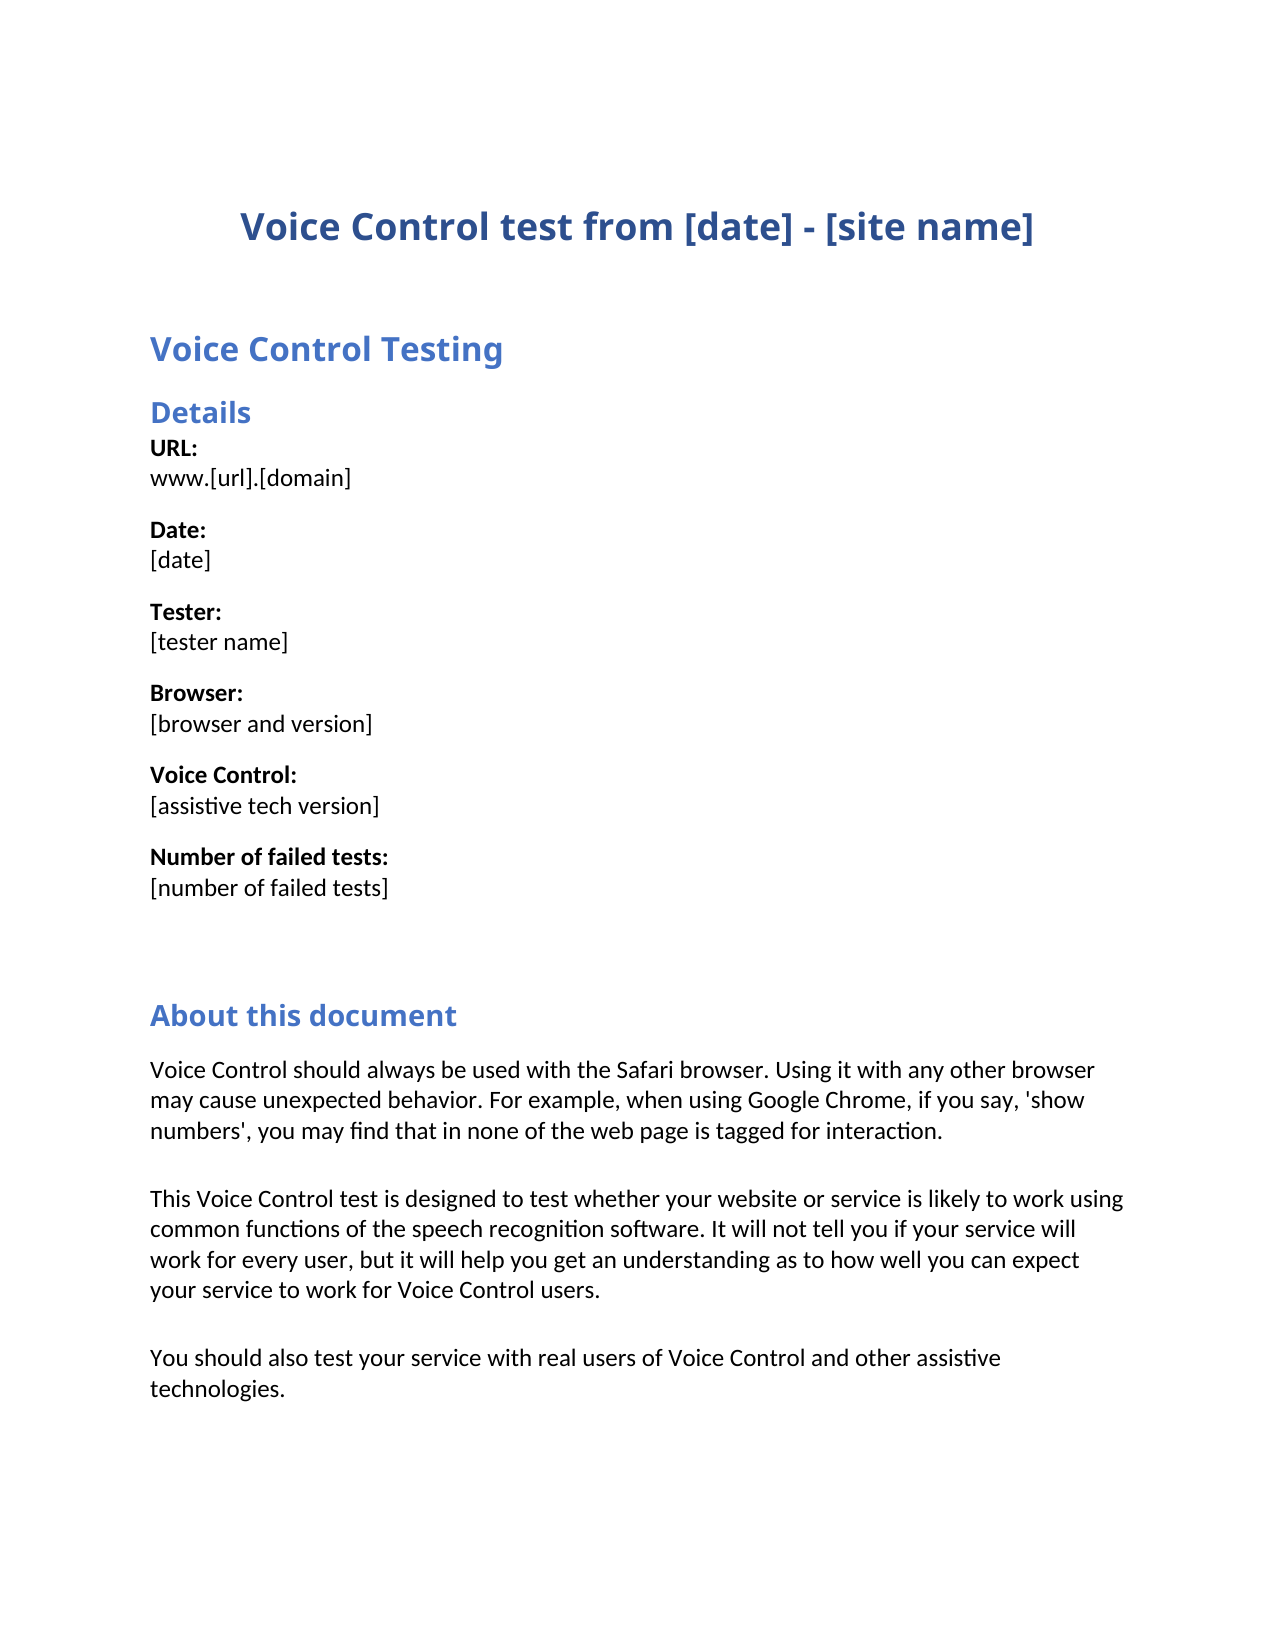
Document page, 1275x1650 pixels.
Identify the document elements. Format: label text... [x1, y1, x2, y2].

subtitle Details [150, 392, 1125, 432]
text Voice Control should always be used with the Safari browser. Using it with any other browser may cause unexpected behavior. For example, when using Google Chrome, if you say, 'show numbers', you may find that in none of the web page is tagged for interaction. [150, 1054, 1125, 1145]
text [browser and version] [150, 708, 1125, 739]
text Voice Control: [150, 759, 1125, 790]
text Number of failed tests: [number of failed tests] [150, 841, 1125, 902]
text You should also test your service with real users of Voice Control and other assistive technologies. [150, 1342, 1125, 1403]
subtitle Voice Control Testing [150, 326, 1125, 371]
text [tester name] [150, 626, 1125, 657]
text Tester: [150, 596, 1125, 626]
text Date: [150, 514, 1125, 544]
text [date] [150, 544, 1125, 575]
subtitle About this document [150, 995, 1125, 1035]
text www.[url].[domain] [150, 462, 1125, 493]
text Browser: [150, 678, 1125, 708]
text URL: [150, 432, 1125, 462]
text This Voice Control test is designed to test whether your website or service is likely to work using common functions of the speech recognition software. It will not tell you if your service will work for every user, but it will help you get an understanding as to how well you can expect your service to work for Voice Control users. [150, 1183, 1125, 1305]
text [assistive tech version] [150, 790, 1125, 821]
title Voice Control test from [date] - [site name] [150, 200, 1125, 251]
